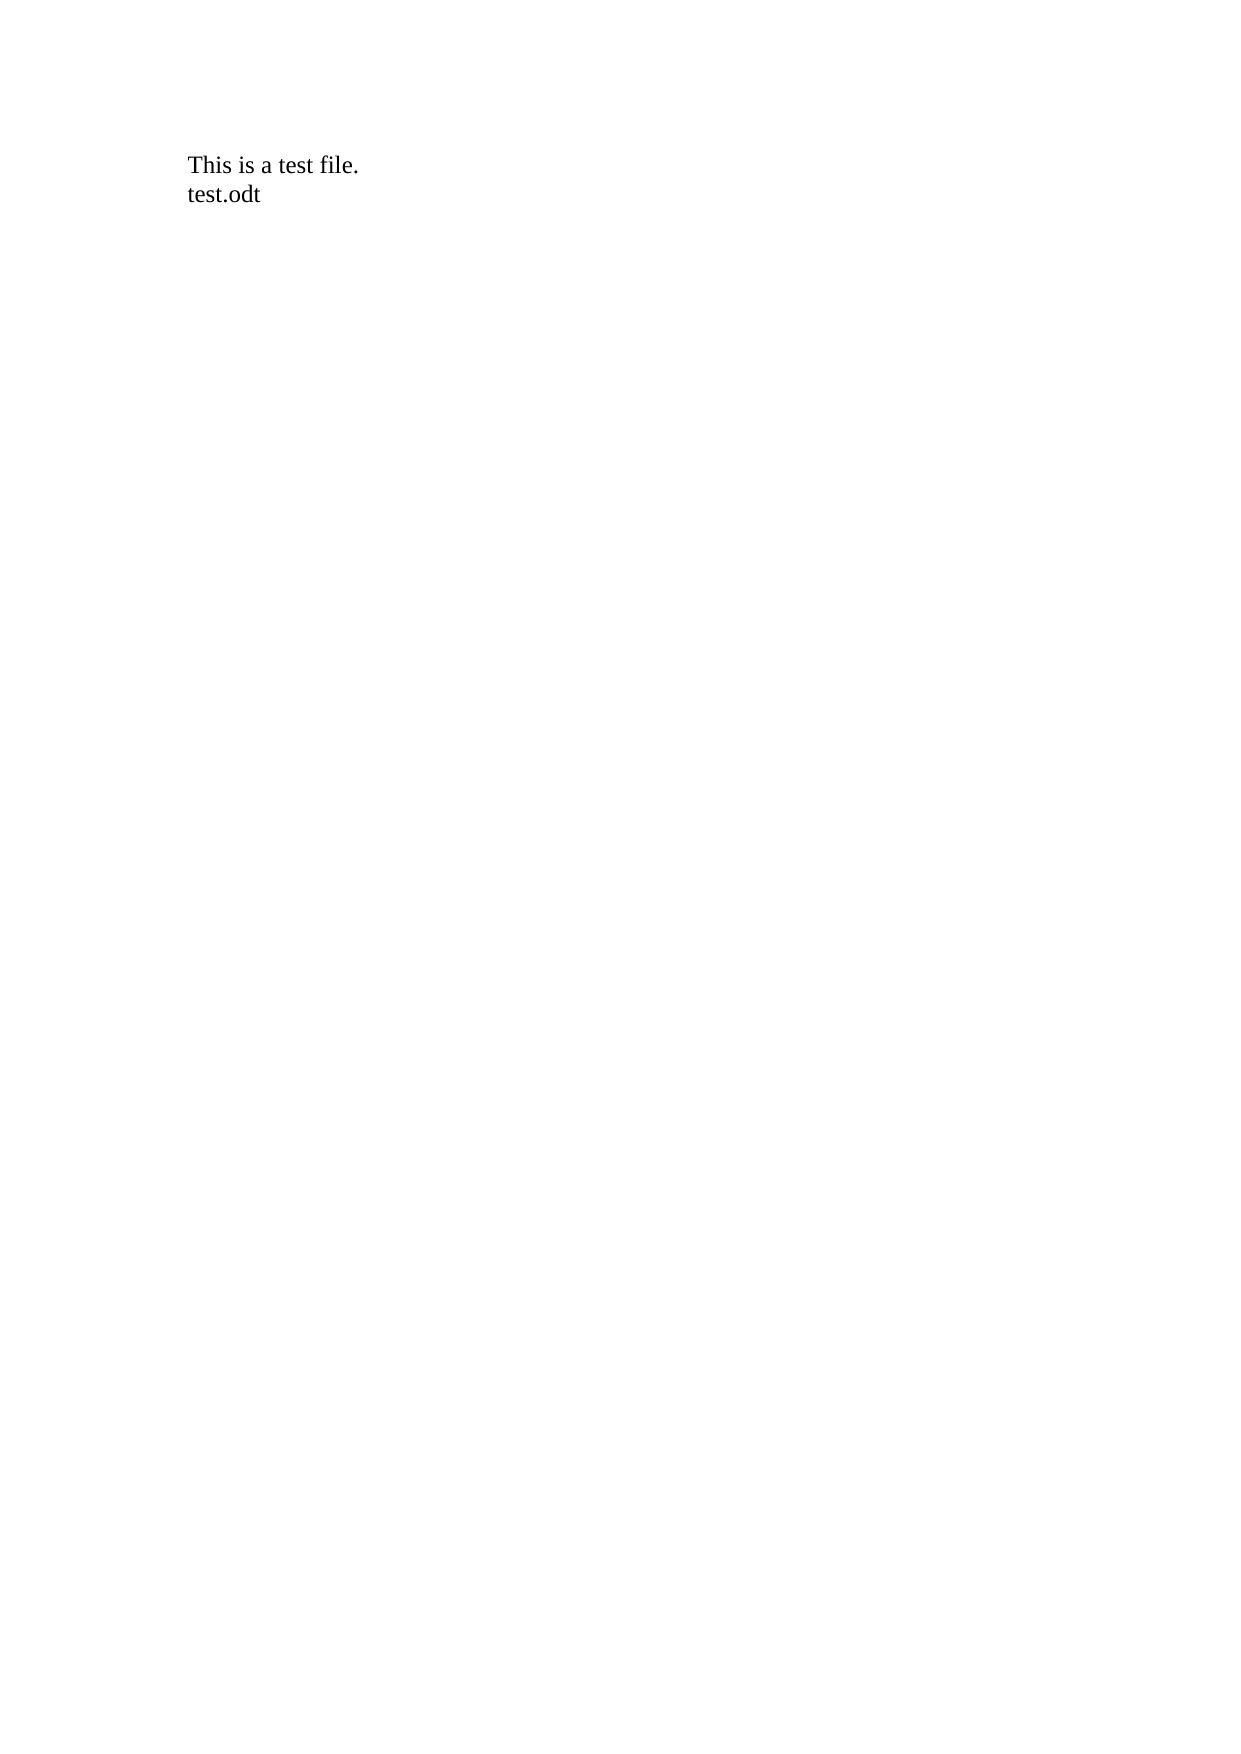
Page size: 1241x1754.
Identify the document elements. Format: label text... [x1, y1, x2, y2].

text This is a test file. [187, 150, 1053, 179]
text test.odt [187, 179, 1053, 207]
